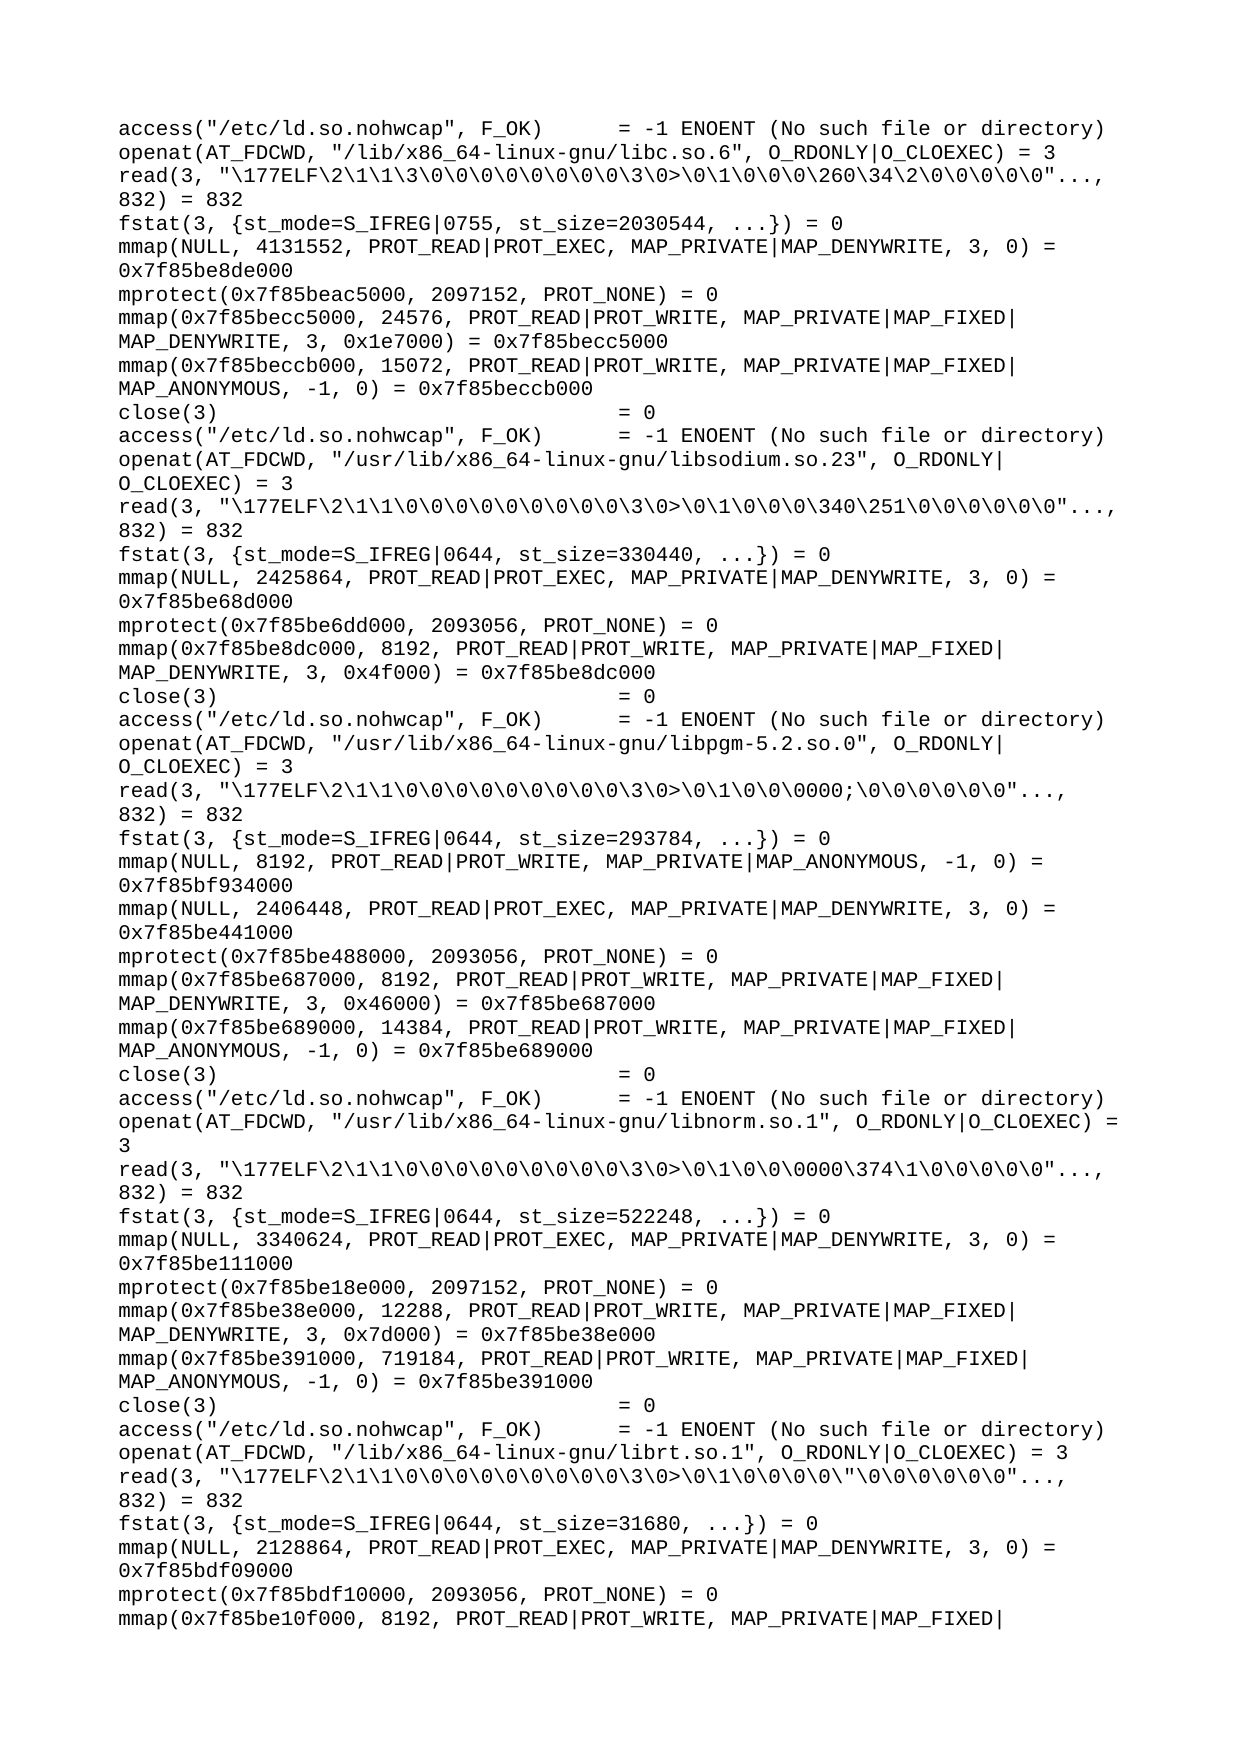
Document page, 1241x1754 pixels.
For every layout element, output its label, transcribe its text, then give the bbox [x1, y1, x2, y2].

text mmap(NULL, 2406448, PROT_READ|PROT_EXEC, MAP_PRIVATE|MAP_DENYWRITE, 3, 0) = 0x7f85be441000 [118, 898, 1122, 946]
text access("/etc/ld.so.nohwcap", F_OK) = -1 ENOENT (No such file or directory) [118, 1088, 1122, 1111]
text close(3) = 0 [118, 1395, 1122, 1419]
text close(3) = 0 [118, 1064, 1122, 1088]
text close(3) = 0 [118, 402, 1122, 426]
text fstat(3, {st_mode=S_IFREG|0755, st_size=2030544, ...}) = 0 [118, 213, 1122, 236]
text access("/etc/ld.so.nohwcap", F_OK) = -1 ENOENT (No such file or directory) [118, 118, 1122, 142]
text mmap(0x7f85be8dc000, 8192, PROT_READ|PROT_WRITE, MAP_PRIVATE|MAP_FIXED|MAP_DENYWRITE, 3, 0x4f000) = 0x7f85be8dc000 [118, 638, 1122, 686]
text access("/etc/ld.so.nohwcap", F_OK) = -1 ENOENT (No such file or directory) [118, 426, 1122, 449]
text openat(AT_FDCWD, "/usr/lib/x86_64-linux-gnu/libnorm.so.1", O_RDONLY|O_CLOEXEC) = 3 [118, 1111, 1122, 1158]
text openat(AT_FDCWD, "/lib/x86_64-linux-gnu/libc.so.6", O_RDONLY|O_CLOEXEC) = 3 [118, 142, 1122, 165]
text fstat(3, {st_mode=S_IFREG|0644, st_size=330440, ...}) = 0 [118, 544, 1122, 567]
text mmap(NULL, 4131552, PROT_READ|PROT_EXEC, MAP_PRIVATE|MAP_DENYWRITE, 3, 0) = 0x7f85be8de000 [118, 236, 1122, 284]
text read(3, "\177ELF\2\1\1\0\0\0\0\0\0\0\0\0\3\0>\0\1\0\0\0\340\251\0\0\0\0\0\0"..., 832) = 832 [118, 496, 1122, 544]
text mprotect(0x7f85be18e000, 2097152, PROT_NONE) = 0 [118, 1277, 1122, 1300]
text read(3, "\177ELF\2\1\1\3\0\0\0\0\0\0\0\0\3\0>\0\1\0\0\0\260\34\2\0\0\0\0\0"..., 832) = 832 [118, 165, 1122, 213]
text mmap(0x7f85be391000, 719184, PROT_READ|PROT_WRITE, MAP_PRIVATE|MAP_FIXED|MAP_ANONYMOUS, -1, 0) = 0x7f85be391000 [118, 1348, 1122, 1395]
text close(3) = 0 [118, 686, 1122, 709]
text access("/etc/ld.so.nohwcap", F_OK) = -1 ENOENT (No such file or directory) [118, 709, 1122, 733]
text fstat(3, {st_mode=S_IFREG|0644, st_size=293784, ...}) = 0 [118, 827, 1122, 851]
text read(3, "\177ELF\2\1\1\0\0\0\0\0\0\0\0\0\3\0>\0\1\0\0\0\0\"\0\0\0\0\0\0"..., 832) = 832 [118, 1466, 1122, 1513]
text mprotect(0x7f85be6dd000, 2093056, PROT_NONE) = 0 [118, 615, 1122, 638]
text openat(AT_FDCWD, "/usr/lib/x86_64-linux-gnu/libsodium.so.23", O_RDONLY|O_CLOEXEC) = 3 [118, 449, 1122, 496]
text mmap(0x7f85becc5000, 24576, PROT_READ|PROT_WRITE, MAP_PRIVATE|MAP_FIXED|MAP_DENYWRITE, 3, 0x1e7000) = 0x7f85becc5000 [118, 307, 1122, 354]
text mprotect(0x7f85be488000, 2093056, PROT_NONE) = 0 [118, 946, 1122, 969]
text read(3, "\177ELF\2\1\1\0\0\0\0\0\0\0\0\0\3\0>\0\1\0\0\0000\374\1\0\0\0\0\0"..., 832) = 832 [118, 1158, 1122, 1206]
text openat(AT_FDCWD, "/usr/lib/x86_64-linux-gnu/libpgm-5.2.so.0", O_RDONLY|O_CLOEXEC) = 3 [118, 733, 1122, 780]
text mmap(0x7f85be687000, 8192, PROT_READ|PROT_WRITE, MAP_PRIVATE|MAP_FIXED|MAP_DENYWRITE, 3, 0x46000) = 0x7f85be687000 [118, 969, 1122, 1017]
text read(3, "\177ELF\2\1\1\0\0\0\0\0\0\0\0\0\3\0>\0\1\0\0\0000;\0\0\0\0\0\0"..., 832) = 832 [118, 780, 1122, 827]
text mprotect(0x7f85beac5000, 2097152, PROT_NONE) = 0 [118, 284, 1122, 307]
text mmap(0x7f85beccb000, 15072, PROT_READ|PROT_WRITE, MAP_PRIVATE|MAP_FIXED|MAP_ANONYMOUS, -1, 0) = 0x7f85beccb000 [118, 354, 1122, 402]
text fstat(3, {st_mode=S_IFREG|0644, st_size=522248, ...}) = 0 [118, 1206, 1122, 1229]
text mmap(0x7f85be689000, 14384, PROT_READ|PROT_WRITE, MAP_PRIVATE|MAP_FIXED|MAP_ANONYMOUS, -1, 0) = 0x7f85be689000 [118, 1017, 1122, 1064]
text mmap(0x7f85be10f000, 8192, PROT_READ|PROT_WRITE, MAP_PRIVATE|MAP_FIXED| [118, 1608, 1122, 1631]
text fstat(3, {st_mode=S_IFREG|0644, st_size=31680, ...}) = 0 [118, 1513, 1122, 1537]
text mmap(NULL, 3340624, PROT_READ|PROT_EXEC, MAP_PRIVATE|MAP_DENYWRITE, 3, 0) = 0x7f85be111000 [118, 1229, 1122, 1277]
text mmap(0x7f85be38e000, 12288, PROT_READ|PROT_WRITE, MAP_PRIVATE|MAP_FIXED|MAP_DENYWRITE, 3, 0x7d000) = 0x7f85be38e000 [118, 1300, 1122, 1348]
text mmap(NULL, 2128864, PROT_READ|PROT_EXEC, MAP_PRIVATE|MAP_DENYWRITE, 3, 0) = 0x7f85bdf09000 [118, 1537, 1122, 1584]
text access("/etc/ld.so.nohwcap", F_OK) = -1 ENOENT (No such file or directory) [118, 1419, 1122, 1442]
text mmap(NULL, 2425864, PROT_READ|PROT_EXEC, MAP_PRIVATE|MAP_DENYWRITE, 3, 0) = 0x7f85be68d000 [118, 567, 1122, 615]
text mprotect(0x7f85bdf10000, 2093056, PROT_NONE) = 0 [118, 1584, 1122, 1608]
text mmap(NULL, 8192, PROT_READ|PROT_WRITE, MAP_PRIVATE|MAP_ANONYMOUS, -1, 0) = 0x7f85bf934000 [118, 851, 1122, 898]
text openat(AT_FDCWD, "/lib/x86_64-linux-gnu/librt.so.1", O_RDONLY|O_CLOEXEC) = 3 [118, 1442, 1122, 1466]
